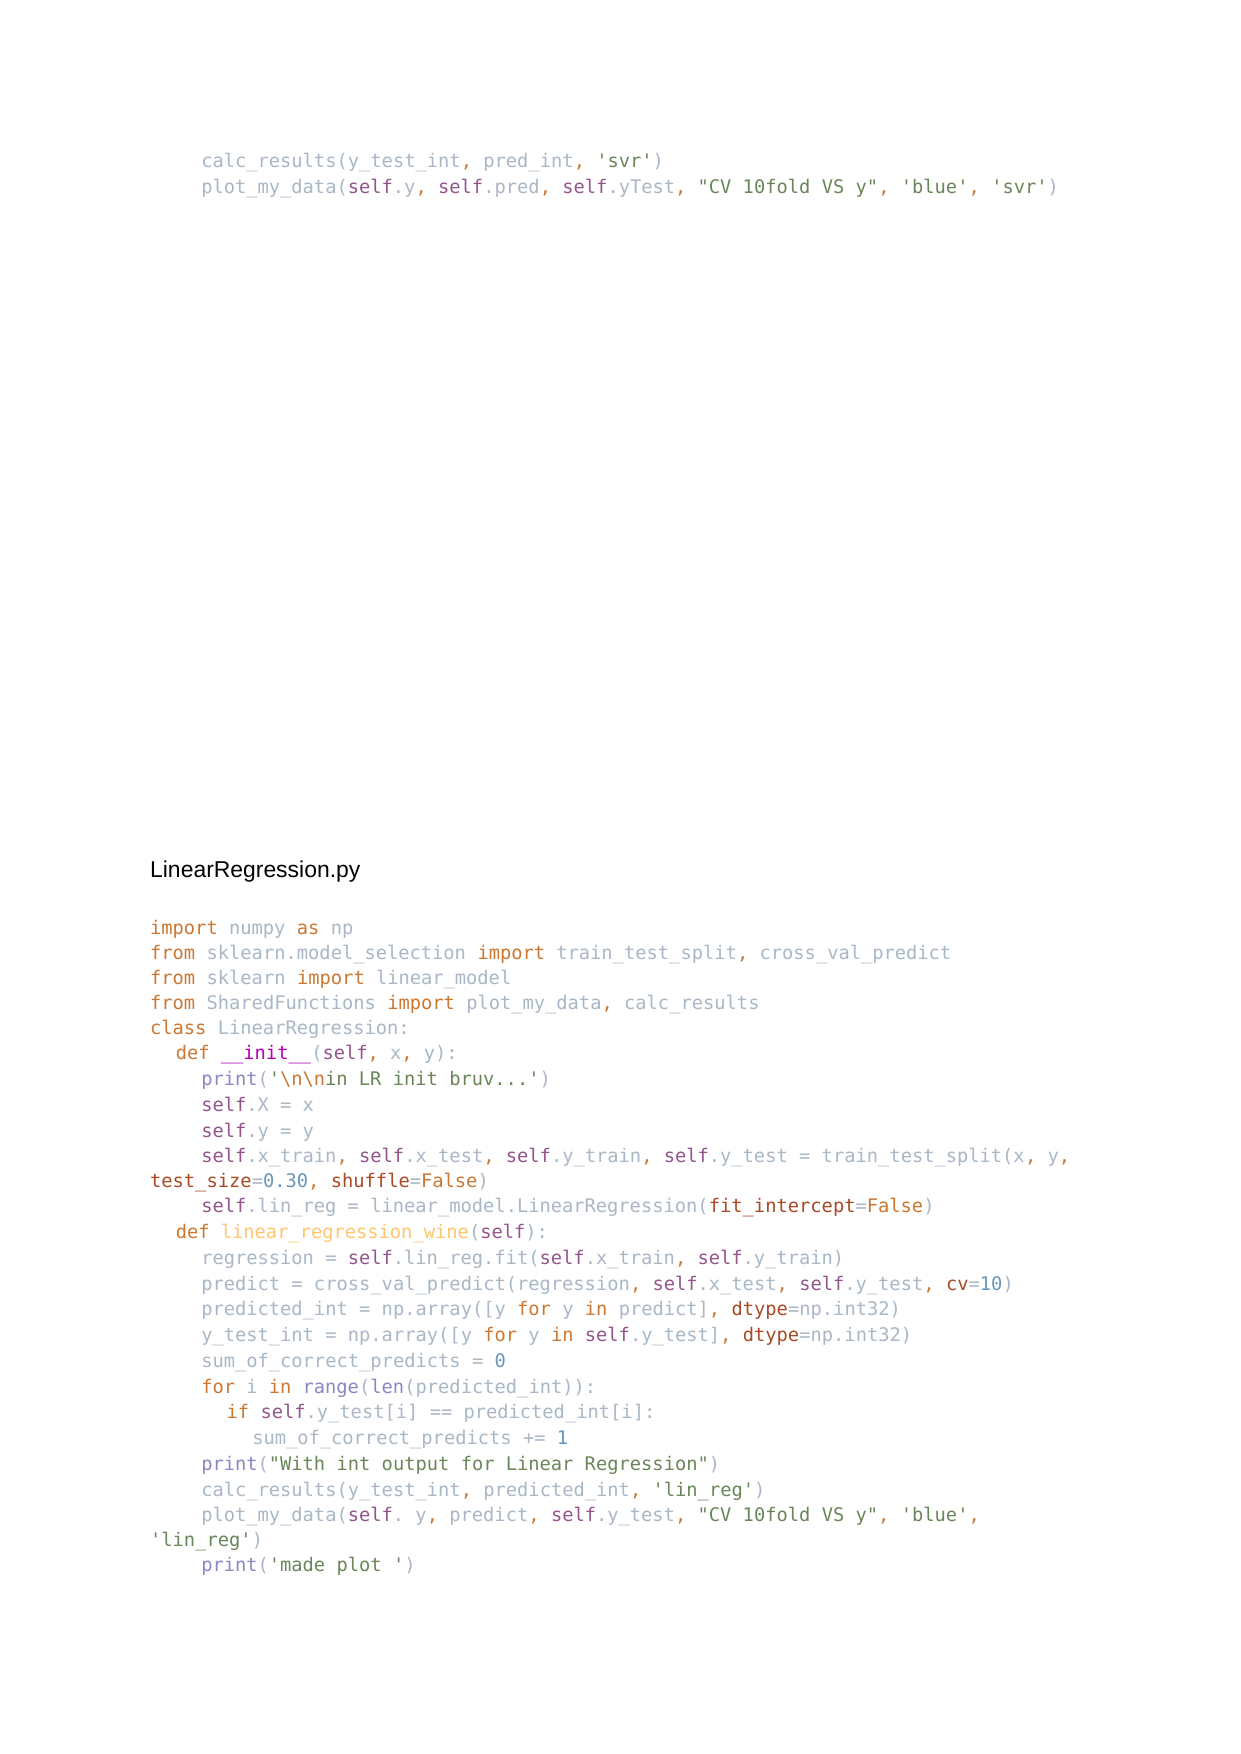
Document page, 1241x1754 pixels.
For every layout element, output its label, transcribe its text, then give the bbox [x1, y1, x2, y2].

text import numpy as np [150, 917, 1090, 939]
text sum_of_correct_predicts = 0 [150, 1350, 1090, 1372]
text class LinearRegression: [150, 1017, 1090, 1039]
text y_test_int = np.array([y for y in self.y_test], dtype=np.int32) [150, 1324, 1090, 1346]
text for i in range(len(predicted_int)): [150, 1376, 1090, 1397]
text from sklearn import linear_model [150, 967, 1090, 989]
text predicted_int = np.array([y for y in predict], dtype=np.int32) [150, 1298, 1090, 1320]
text from SharedFunctions import plot_my_data, calc_results [150, 992, 1090, 1014]
text plot_my_data(self. y, predict, self.y_test, "CV 10fold VS y", 'blue', 'lin_reg') [150, 1504, 1090, 1551]
text predict = cross_val_predict(regression, self.x_test, self.y_test, cv=10) [150, 1273, 1090, 1294]
text self.X = x [150, 1094, 1090, 1116]
text if self.y_test[i] == predicted_int[i]: [150, 1401, 1090, 1423]
text print('\n\nin LR init bruv...') [150, 1068, 1090, 1090]
text def __init__(self, x, y): [150, 1042, 1090, 1064]
text plot_my_data(self.y, self.pred, self.yTest, "CV 10fold VS y", 'blue', 'svr') [150, 176, 1090, 198]
text regression = self.lin_reg.fit(self.x_train, self.y_train) [150, 1247, 1090, 1269]
text print('made plot ') [150, 1554, 1090, 1576]
text print("With int output for Linear Regression") [150, 1453, 1090, 1475]
text from sklearn.model_selection import train_test_split, cross_val_predict [150, 942, 1090, 964]
text def linear_regression_wine(self): [150, 1221, 1090, 1243]
text self.y = y [150, 1119, 1090, 1141]
text self.lin_reg = linear_model.LinearRegression(fit_intercept=False) [150, 1196, 1090, 1217]
text calc_results(y_test_int, predicted_int, 'lin_reg') [150, 1478, 1090, 1500]
text calc_results(y_test_int, pred_int, 'svr') [150, 150, 1090, 172]
text sum_of_correct_predicts += 1 [150, 1427, 1090, 1449]
text LinearRegression.py [150, 856, 1090, 883]
text self.x_train, self.x_test, self.y_train, self.y_test = train_test_split(x, y, test_size=0.30, shuffle=False) [150, 1145, 1090, 1192]
